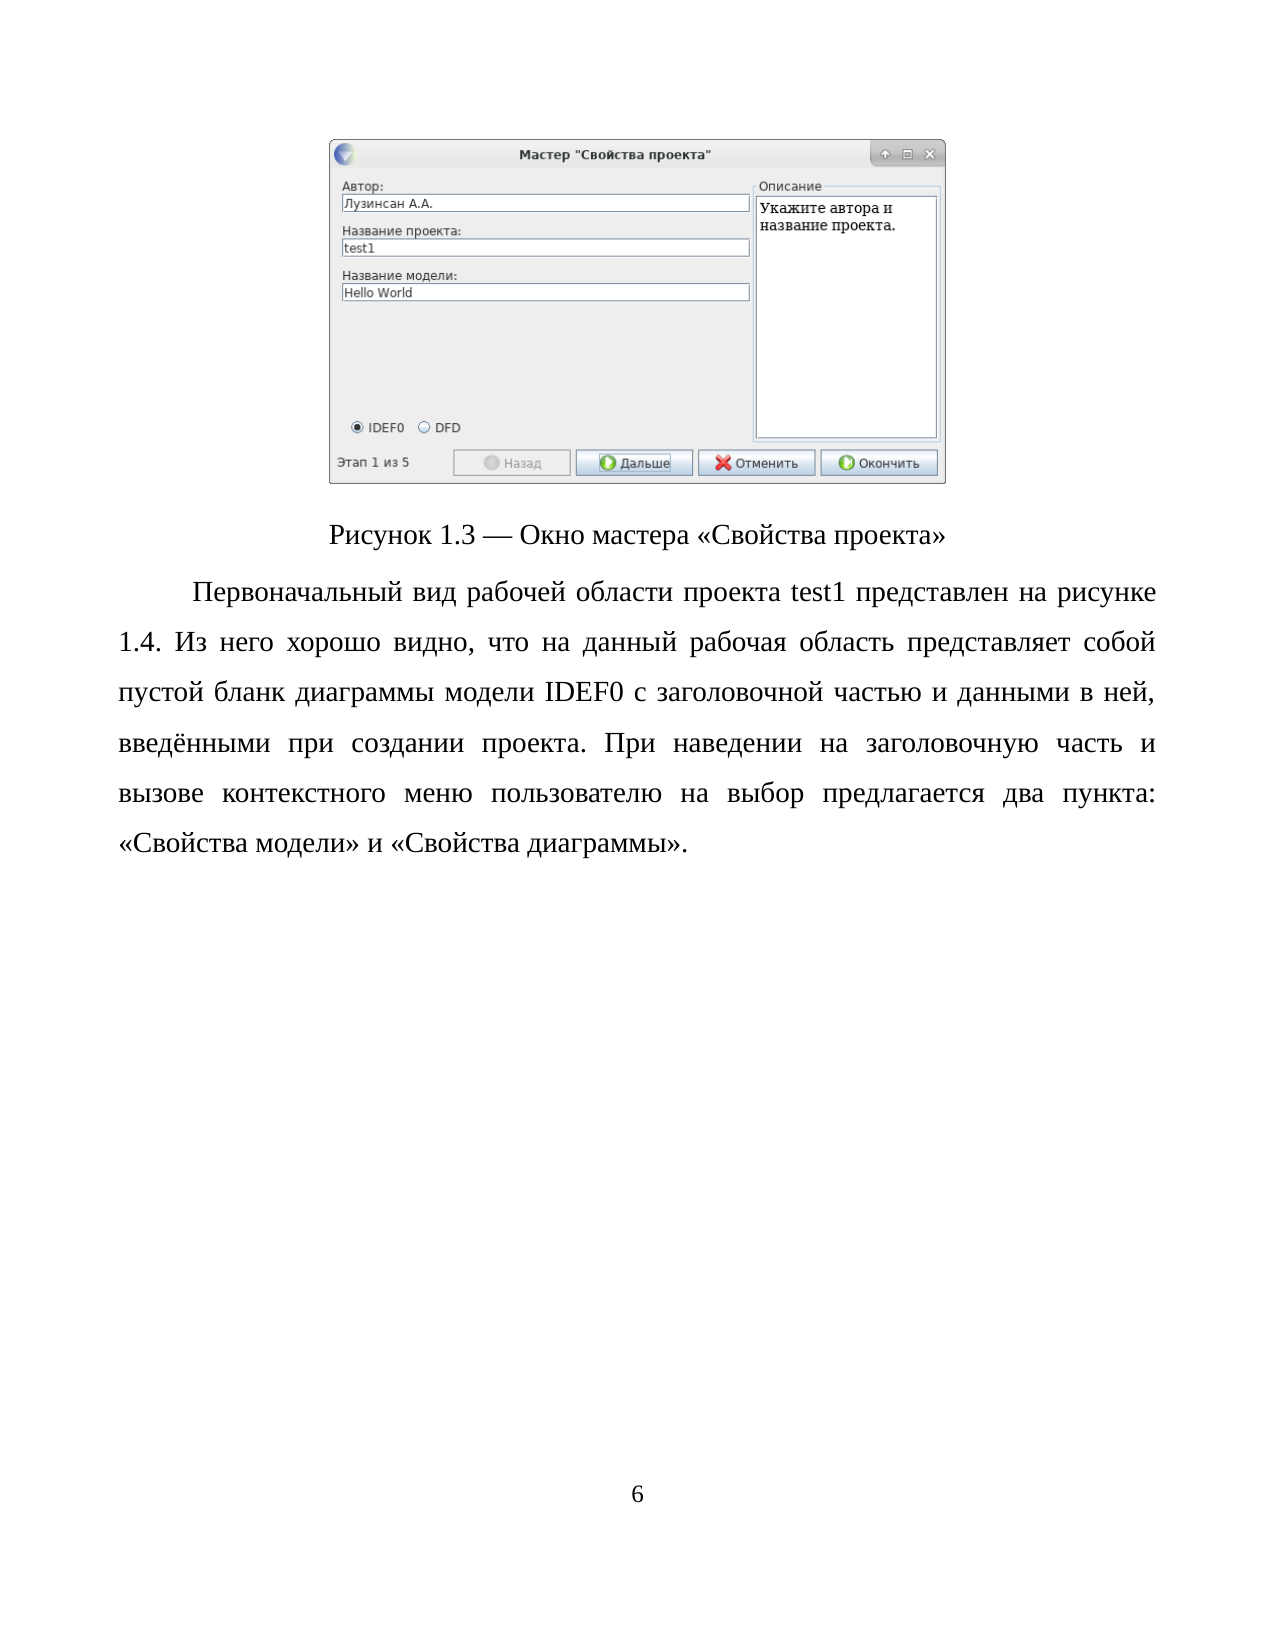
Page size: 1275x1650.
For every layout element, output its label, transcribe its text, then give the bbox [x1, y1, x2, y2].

picture [329, 139, 946, 484]
text Первоначальный вид рабочей области проекта test1 представлен на рисунке 1.4. Из него хорошо видно, что на данный рабочая область представляет собой пустой бланк диаграммы модели IDEF0 с заголовочной частью и данными в ней, введёнными при создании проекта. При наведении на заголовочную часть и вызове контекстного меню пользователю на выбор предлагается два пункта: «Свойства модели» и «Свойства диаграммы». [118, 574, 1157, 859]
text Рисунок 1.3 — Окно мастера «Свойства проекта» [118, 517, 1157, 550]
